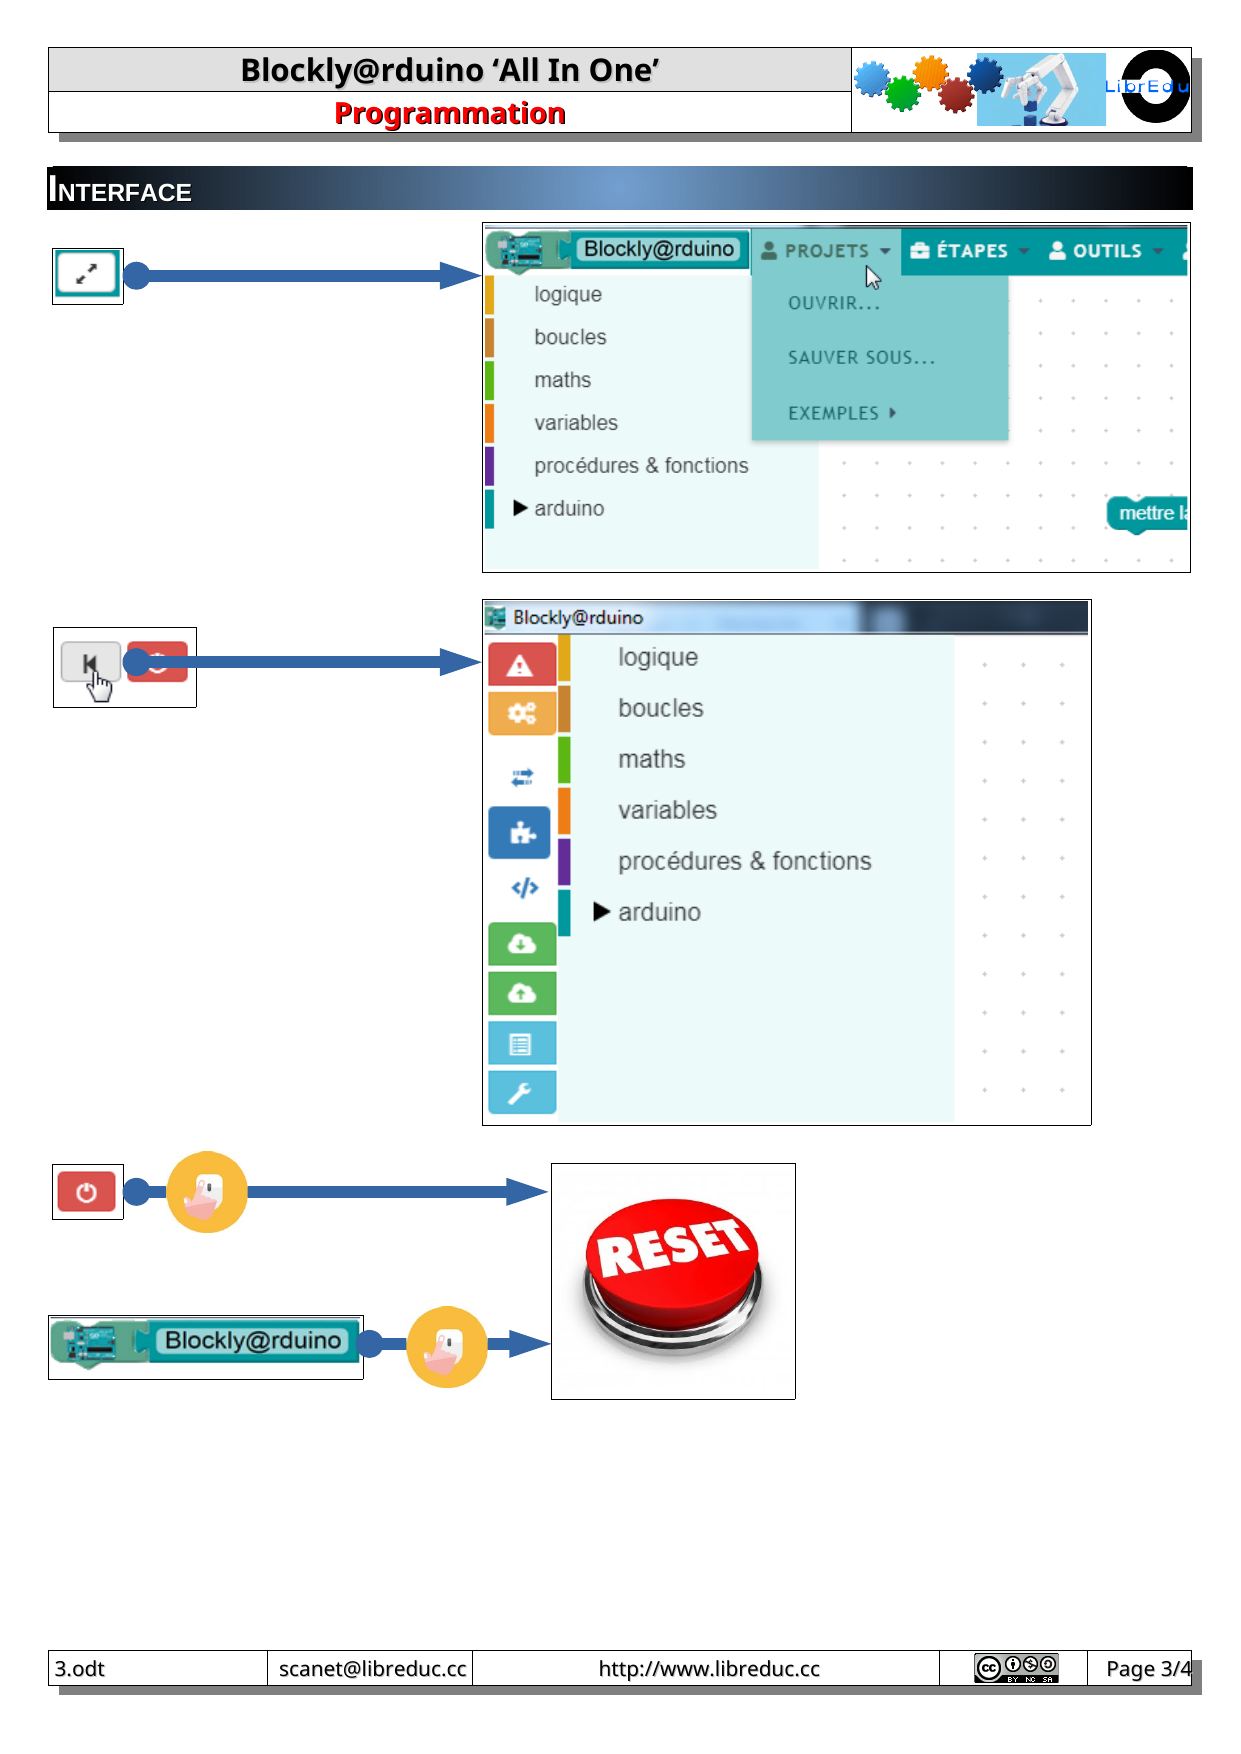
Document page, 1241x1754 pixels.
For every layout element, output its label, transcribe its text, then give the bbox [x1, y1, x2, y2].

picture [554, 1165, 793, 1397]
picture [55, 630, 194, 704]
picture [484, 601, 1088, 1122]
picture [50, 1317, 361, 1376]
picture [974, 1653, 1059, 1683]
picture [406, 1306, 488, 1388]
picture [55, 250, 120, 301]
picture [166, 1151, 248, 1233]
picture [485, 225, 1188, 569]
picture [55, 1167, 120, 1216]
subtitle Interface [47, 167, 1193, 210]
picture [977, 50, 1190, 126]
